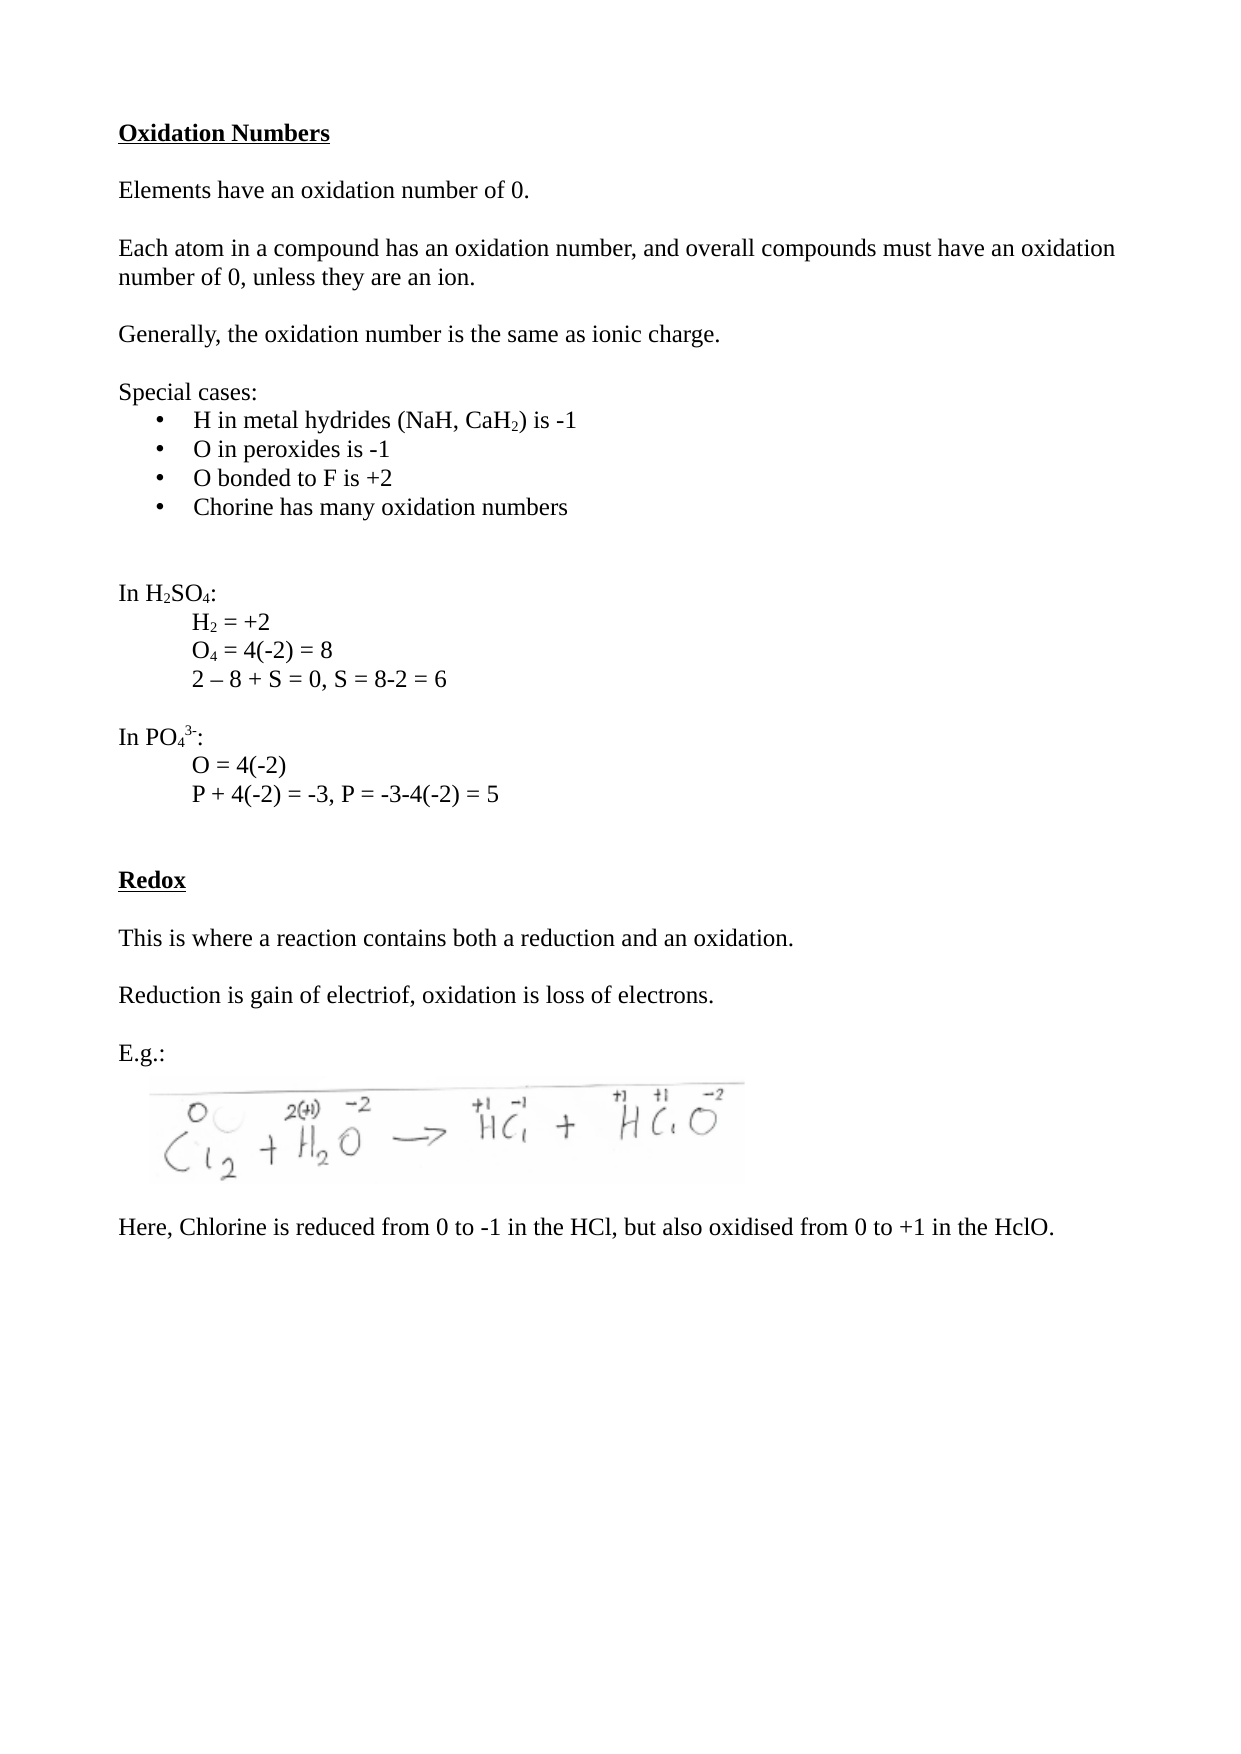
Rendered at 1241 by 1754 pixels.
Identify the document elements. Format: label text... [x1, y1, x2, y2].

text 2 – 8 + S = 0, S = 8-2 = 6 [192, 664, 1122, 693]
text Here, Chlorine is reduced from 0 to -1 in the HCl, but also oxidised from 0 to +1 in the HclO. [118, 1212, 1122, 1241]
text In H2SO4: [118, 578, 1122, 607]
text P + 4(-2) = -3, P = -3-4(-2) = 5 [192, 779, 1122, 808]
text H2 = +2 [192, 607, 1122, 636]
picture [149, 1076, 745, 1184]
text Generally, the oxidation number is the same as ionic charge. [118, 319, 1122, 348]
text Oxidation Numbers [118, 118, 1122, 147]
text O = 4(-2) [192, 751, 1122, 779]
text Reduction is gain of electriof, oxidation is loss of electrons. [118, 981, 1122, 1009]
list Chorine has many oxidation numbers [156, 492, 1122, 521]
text Each atom in a compound has an oxidation number, and overall compounds must have an oxidation number of 0, unless they are an ion. [118, 233, 1122, 291]
list O in peroxides is -1 [156, 434, 1122, 463]
list O bonded to F is +2 [156, 463, 1122, 492]
text Redox [118, 866, 1122, 894]
text In PO43-: [118, 722, 1122, 751]
text E.g.: [118, 1038, 1122, 1067]
text Special cases: [118, 377, 1122, 406]
text O4 = 4(-2) = 8 [192, 636, 1122, 664]
text Elements have an oxidation number of 0. [118, 176, 1122, 204]
list H in metal hydrides (NaH, CaH2) is -1 [156, 406, 1122, 434]
text This is where a reaction contains both a reduction and an oxidation. [118, 923, 1122, 952]
